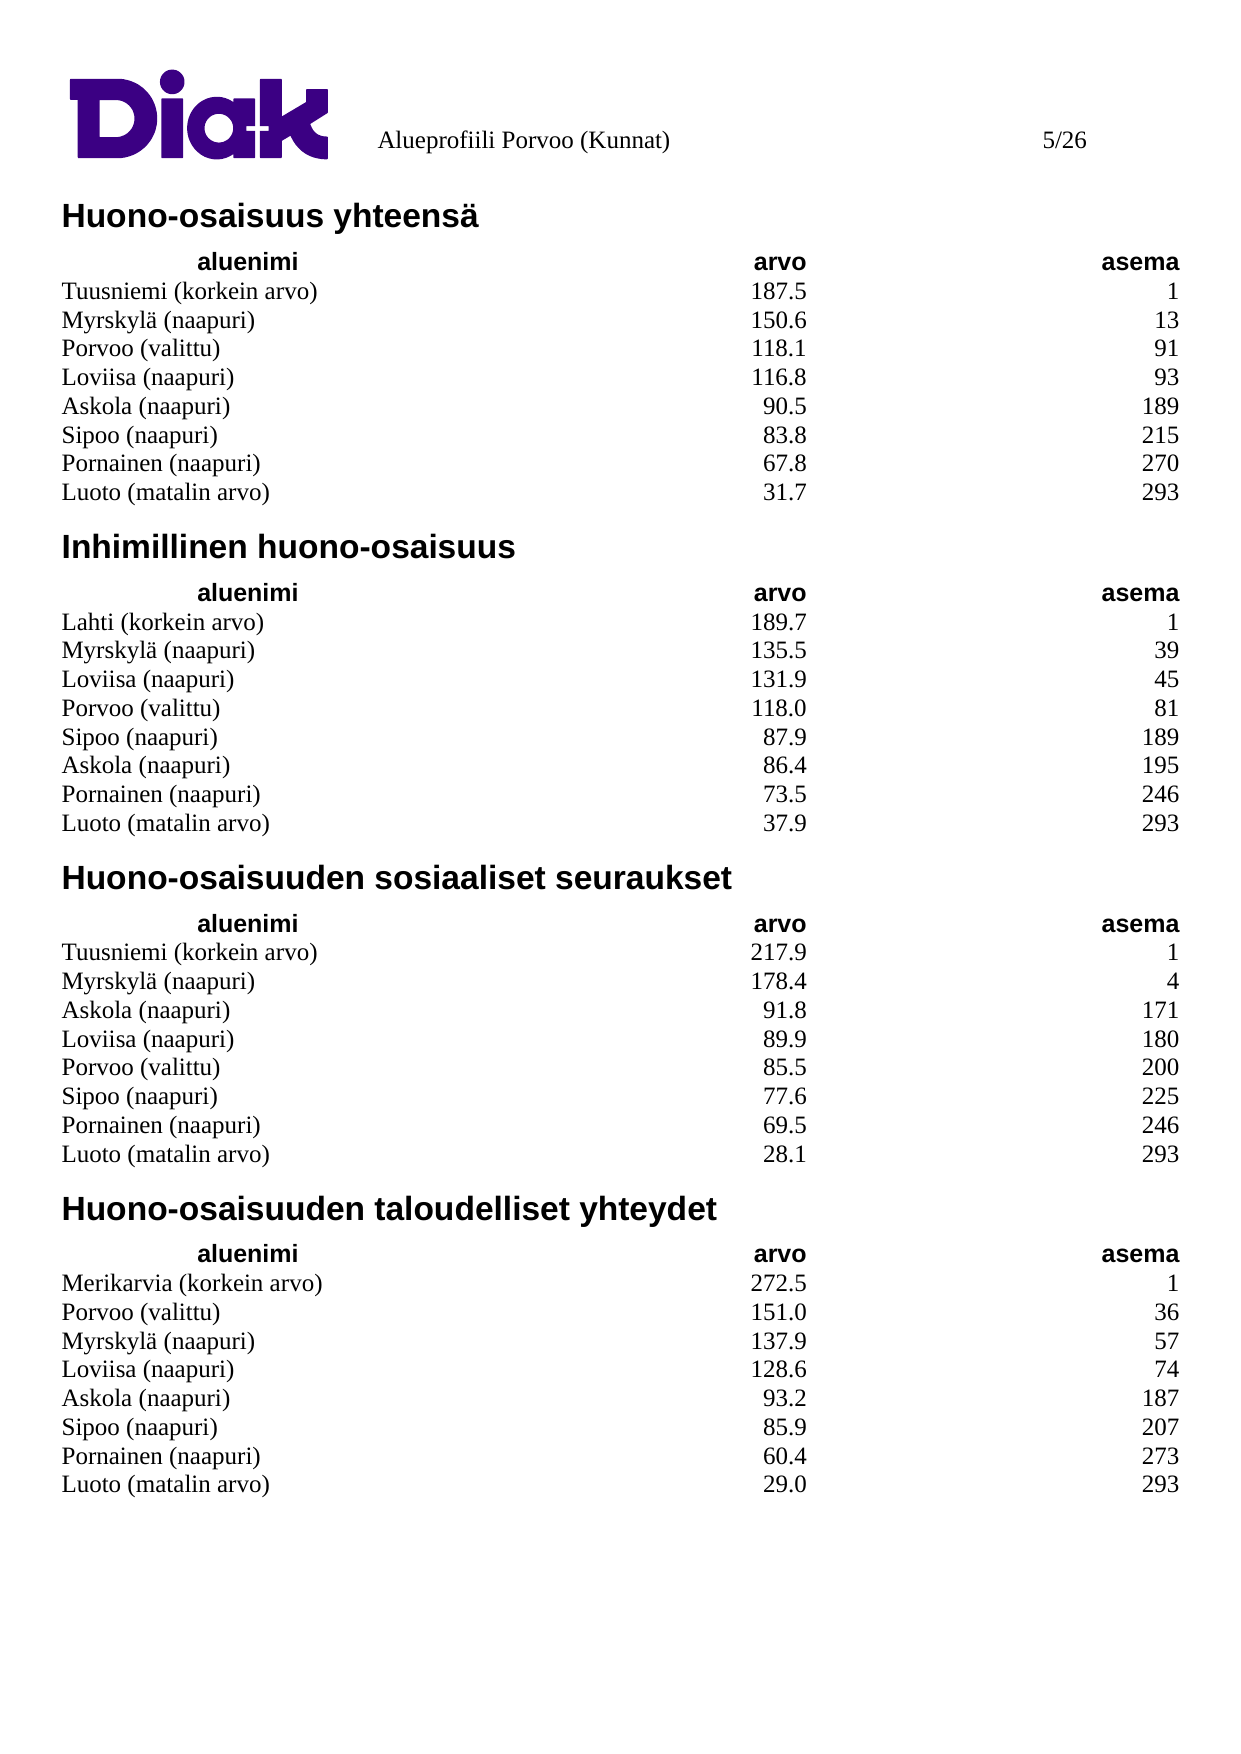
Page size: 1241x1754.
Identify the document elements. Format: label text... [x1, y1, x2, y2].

table_cell 293 [806, 1470, 1179, 1498]
table_cell 60.4 [434, 1441, 806, 1469]
table_cell 93.2 [434, 1383, 806, 1412]
table_cell 73.5 [434, 779, 806, 808]
table_cell 1 [806, 1268, 1179, 1297]
table_cell 13 [806, 305, 1179, 333]
table_cell 86.4 [434, 751, 806, 779]
table_cell Luoto (matalin arvo) [61, 1139, 434, 1167]
table_cell 85.5 [434, 1053, 806, 1081]
table_cell Porvoo (valittu) [61, 1053, 434, 1081]
table_cell 293 [806, 1139, 1179, 1167]
table_header asema [806, 247, 1179, 276]
table_cell Luoto (matalin arvo) [61, 1470, 434, 1498]
table_cell 57 [806, 1326, 1179, 1354]
table_cell 74 [806, 1355, 1179, 1383]
table_cell Pornainen (naapuri) [61, 449, 434, 477]
subtitle Huono-osaisuus yhteensä [61, 196, 1179, 235]
table_cell 225 [806, 1081, 1179, 1110]
table_cell 151.0 [434, 1297, 806, 1326]
table_header asema [806, 1240, 1179, 1268]
table_cell Tuusniemi (korkein arvo) [61, 276, 434, 305]
table_cell 1 [806, 607, 1179, 636]
table_cell 189 [806, 722, 1179, 751]
table_cell Sipoo (naapuri) [61, 722, 434, 751]
table_cell 272.5 [434, 1268, 806, 1297]
table_cell Sipoo (naapuri) [61, 1412, 434, 1441]
table_header asema [806, 578, 1179, 607]
table_cell Askola (naapuri) [61, 391, 434, 420]
table_cell Luoto (matalin arvo) [61, 808, 434, 837]
table_cell Pornainen (naapuri) [61, 779, 434, 808]
table_header aluenimi [61, 909, 434, 937]
table_cell 29.0 [434, 1470, 806, 1498]
table_cell 187 [806, 1383, 1179, 1412]
table_cell Loviisa (naapuri) [61, 1024, 434, 1052]
table_cell 81 [806, 693, 1179, 722]
table_cell Myrskylä (naapuri) [61, 636, 434, 664]
table_cell 37.9 [434, 808, 806, 837]
table_cell 36 [806, 1297, 1179, 1326]
table_cell Luoto (matalin arvo) [61, 477, 434, 506]
table_cell Sipoo (naapuri) [61, 420, 434, 448]
table_cell 45 [806, 664, 1179, 693]
table_cell 195 [806, 751, 1179, 779]
table_cell Askola (naapuri) [61, 1383, 434, 1412]
table_cell 31.7 [434, 477, 806, 506]
table_cell Loviisa (naapuri) [61, 362, 434, 391]
table_cell 91 [806, 334, 1179, 362]
table_cell Tuusniemi (korkein arvo) [61, 938, 434, 966]
table_cell 1 [806, 938, 1179, 966]
table_cell 1 [806, 276, 1179, 305]
table_cell 128.6 [434, 1355, 806, 1383]
table_cell Merikarvia (korkein arvo) [61, 1268, 434, 1297]
table_cell 215 [806, 420, 1179, 448]
table_cell 293 [806, 808, 1179, 837]
table_cell Loviisa (naapuri) [61, 1355, 434, 1383]
table_cell 293 [806, 477, 1179, 506]
table_cell 85.9 [434, 1412, 806, 1441]
table_header aluenimi [61, 1240, 434, 1268]
table_cell Porvoo (valittu) [61, 693, 434, 722]
table_cell 67.8 [434, 449, 806, 477]
table_cell 246 [806, 1110, 1179, 1139]
table_cell 28.1 [434, 1139, 806, 1167]
table_cell 77.6 [434, 1081, 806, 1110]
table_cell 90.5 [434, 391, 806, 420]
table_cell Pornainen (naapuri) [61, 1441, 434, 1469]
table_cell 131.9 [434, 664, 806, 693]
table_cell 93 [806, 362, 1179, 391]
table_cell Askola (naapuri) [61, 751, 434, 779]
table_cell 137.9 [434, 1326, 806, 1354]
table_cell 200 [806, 1053, 1179, 1081]
table_cell 189.7 [434, 607, 806, 636]
table_cell Sipoo (naapuri) [61, 1081, 434, 1110]
table_header arvo [434, 1240, 806, 1268]
table_cell 135.5 [434, 636, 806, 664]
table_cell 118.0 [434, 693, 806, 722]
table_cell 89.9 [434, 1024, 806, 1052]
table_cell 207 [806, 1412, 1179, 1441]
table_cell 178.4 [434, 966, 806, 995]
table_cell 273 [806, 1441, 1179, 1469]
table_cell 150.6 [434, 305, 806, 333]
table_cell 83.8 [434, 420, 806, 448]
table_cell 91.8 [434, 995, 806, 1024]
subtitle Inhimillinen huono-osaisuus [61, 527, 1179, 566]
table_header asema [806, 909, 1179, 937]
table_cell Porvoo (valittu) [61, 1297, 434, 1326]
table_cell 189 [806, 391, 1179, 420]
table_cell 217.9 [434, 938, 806, 966]
table_header arvo [434, 247, 806, 276]
table_cell 270 [806, 449, 1179, 477]
table_cell 4 [806, 966, 1179, 995]
table_header aluenimi [61, 247, 434, 276]
table_cell Lahti (korkein arvo) [61, 607, 434, 636]
table_cell 187.5 [434, 276, 806, 305]
table_cell Myrskylä (naapuri) [61, 1326, 434, 1354]
table_header arvo [434, 578, 806, 607]
subtitle Huono-osaisuuden taloudelliset yhteydet [61, 1188, 1179, 1227]
table_cell 180 [806, 1024, 1179, 1052]
table_cell 87.9 [434, 722, 806, 751]
table_cell 118.1 [434, 334, 806, 362]
table_cell Porvoo (valittu) [61, 334, 434, 362]
subtitle Huono-osaisuuden sosiaaliset seuraukset [61, 858, 1179, 896]
table_cell Loviisa (naapuri) [61, 664, 434, 693]
table_cell 39 [806, 636, 1179, 664]
table_cell Pornainen (naapuri) [61, 1110, 434, 1139]
table_cell Myrskylä (naapuri) [61, 305, 434, 333]
table_header aluenimi [61, 578, 434, 607]
table_cell Askola (naapuri) [61, 995, 434, 1024]
table_cell 246 [806, 779, 1179, 808]
table_header arvo [434, 909, 806, 937]
table_cell Myrskylä (naapuri) [61, 966, 434, 995]
table_cell 171 [806, 995, 1179, 1024]
table_cell 69.5 [434, 1110, 806, 1139]
table_cell 116.8 [434, 362, 806, 391]
